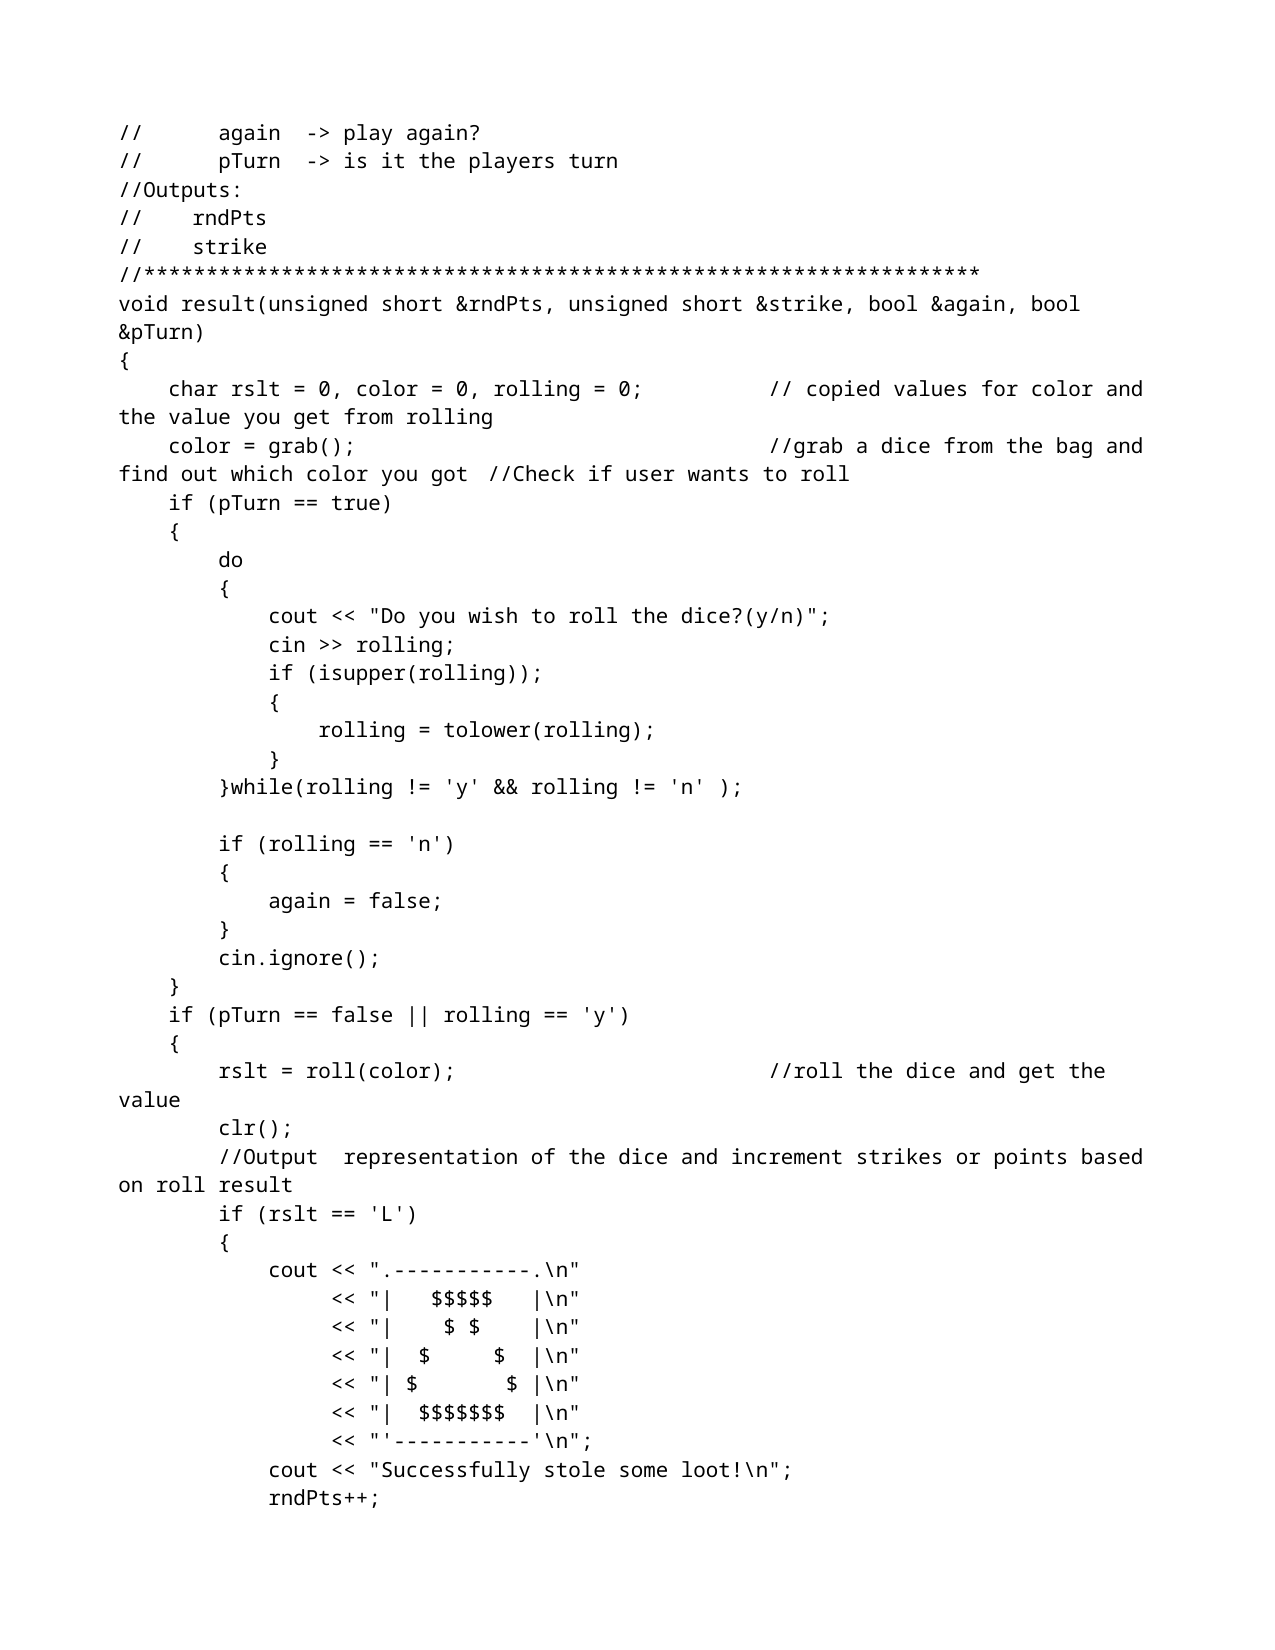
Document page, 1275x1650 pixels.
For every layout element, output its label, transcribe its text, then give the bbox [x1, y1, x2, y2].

text { [118, 516, 1157, 545]
text { [118, 1028, 1157, 1057]
text << "| $ $ |\n" [118, 1312, 1157, 1341]
text << "'-----------'\n"; [118, 1426, 1157, 1455]
text if (pTurn == false || rolling == 'y') [118, 1000, 1157, 1028]
text rolling = tolower(rolling); [118, 715, 1157, 744]
text // strike [118, 232, 1157, 260]
text cin >> rolling; [118, 630, 1157, 658]
text //******************************************************************* [118, 260, 1157, 289]
text void result(unsigned short &rndPts, unsigned short &strike, bool &again, bool &pTurn) [118, 289, 1157, 346]
text if (rslt == 'L') [118, 1199, 1157, 1227]
text } [118, 971, 1157, 1000]
text char rslt = 0, color = 0, rolling = 0; // copied values for color and the value you get from rolling [118, 374, 1157, 431]
text { [118, 687, 1157, 715]
text << "| $ $ |\n" [118, 1369, 1157, 1398]
text { [118, 1227, 1157, 1256]
text rndPts++; [118, 1483, 1157, 1512]
text { [118, 346, 1157, 374]
text << "| $$$$$ |\n" [118, 1284, 1157, 1312]
text color = grab(); //grab a dice from the bag and find out which color you got //Check if user wants to roll [118, 431, 1157, 488]
text // pTurn -> is it the players turn [118, 147, 1157, 175]
text cin.ignore(); [118, 943, 1157, 971]
text again = false; [118, 886, 1157, 914]
text if (rolling == 'n') [118, 829, 1157, 857]
text rslt = roll(color); //roll the dice and get the value [118, 1057, 1157, 1113]
text } [118, 914, 1157, 943]
text do [118, 545, 1157, 573]
text << "| $$$$$$$ |\n" [118, 1398, 1157, 1426]
text //Outputs: [118, 175, 1157, 203]
text }while(rolling != 'y' && rolling != 'n' ); [118, 772, 1157, 801]
text clr(); [118, 1113, 1157, 1142]
text if (pTurn == true) [118, 488, 1157, 516]
text { [118, 573, 1157, 602]
text // again -> play again? [118, 118, 1157, 147]
text // rndPts [118, 203, 1157, 232]
text cout << "Do you wish to roll the dice?(y/n)"; [118, 602, 1157, 630]
text } [118, 744, 1157, 772]
text << "| $ $ |\n" [118, 1341, 1157, 1369]
text cout << ".-----------.\n" [118, 1256, 1157, 1284]
text if (isupper(rolling)); [118, 658, 1157, 687]
text cout << "Successfully stole some loot!\n"; [118, 1455, 1157, 1483]
text //Output representation of the dice and increment strikes or points based on roll result [118, 1142, 1157, 1199]
text { [118, 857, 1157, 886]
